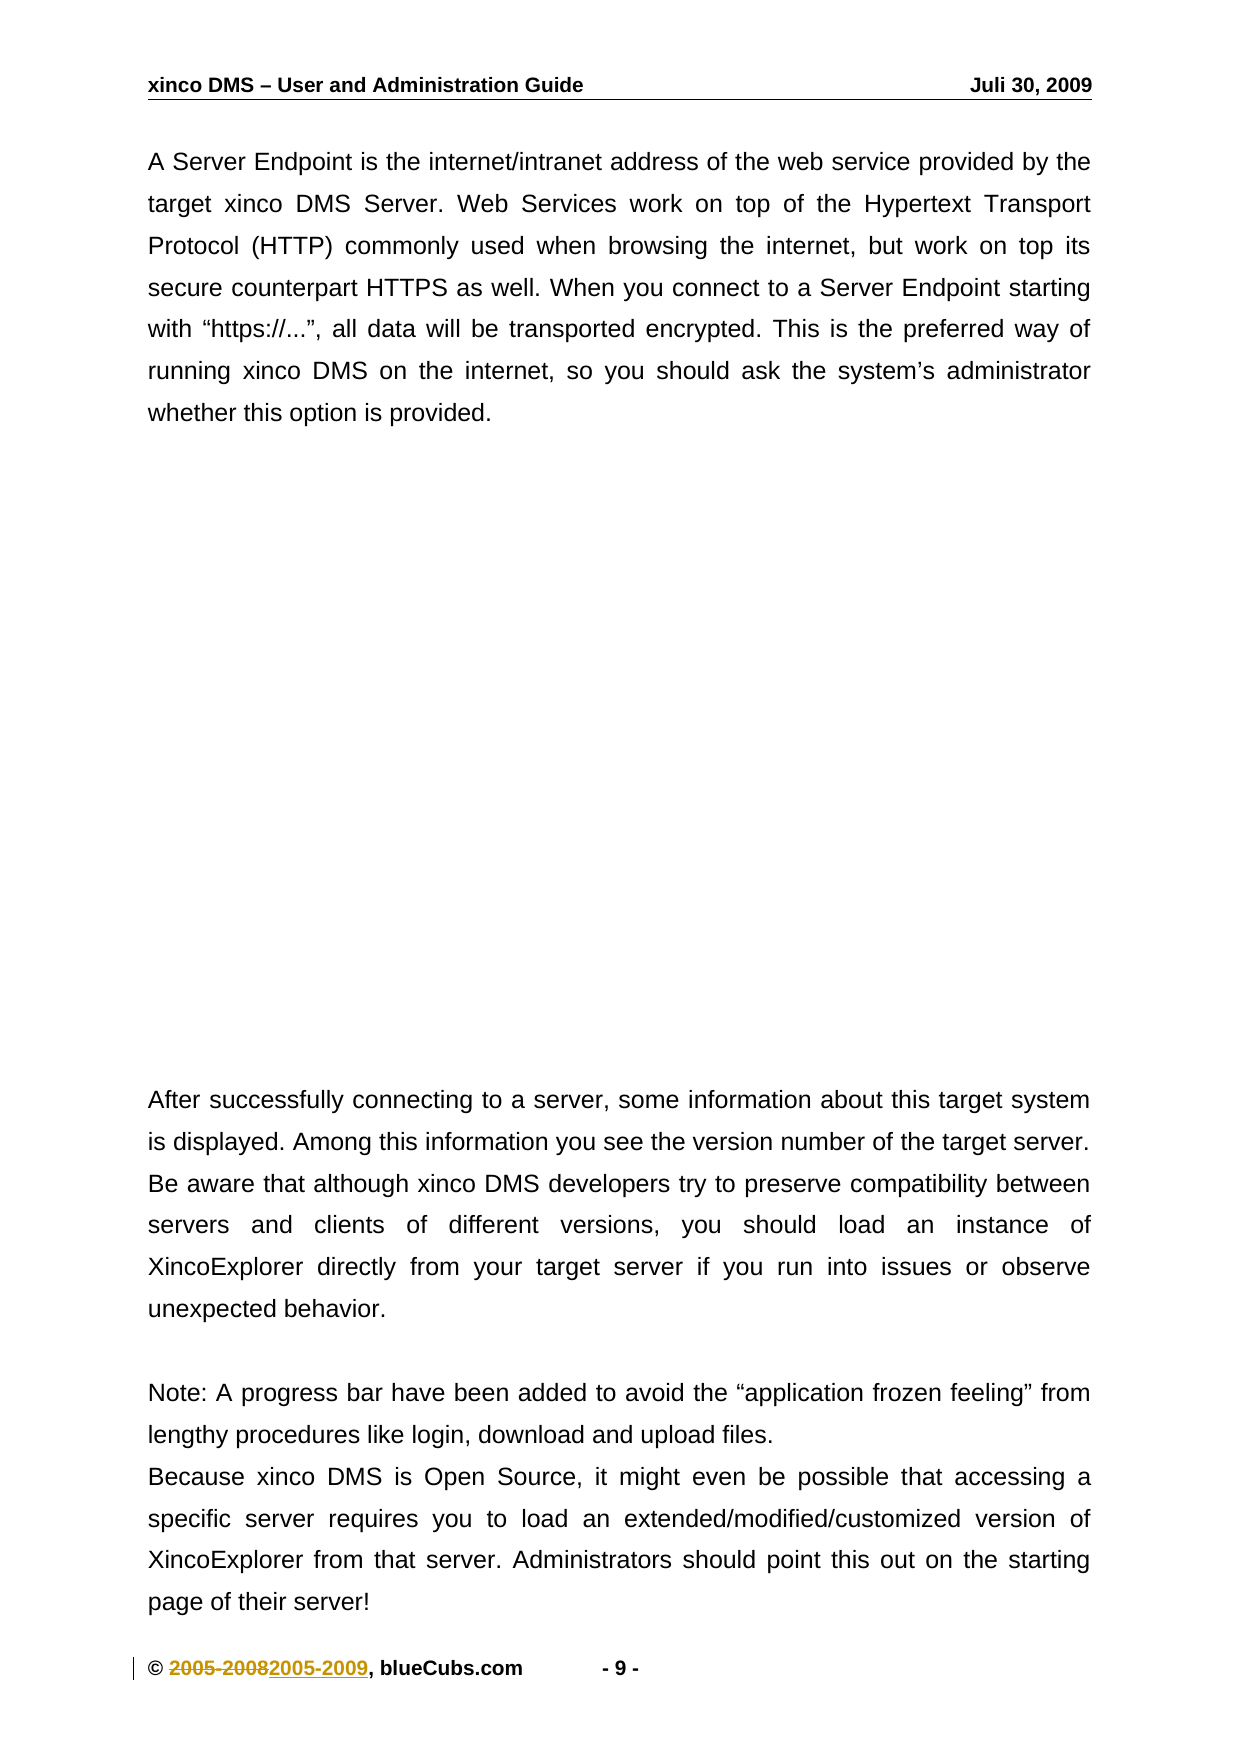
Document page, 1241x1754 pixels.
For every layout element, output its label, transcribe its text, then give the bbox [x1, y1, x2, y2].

text After successfully connecting to a server, some information about this target system is displayed. Among this information you see the version number of the target server. Be aware that although xinco DMS developers try to preserve compatibility between servers and clients of different versions, you should load an instance of XincoExplorer directly from your target server if you run into issues or observe unexpected behavior. [148, 1086, 1092, 1323]
text Note: A progress bar have been added to avoid the “application frozen feeling” from lengthy procedures like login, download and upload files. [148, 1379, 1092, 1449]
text Because xinco DMS is Open Source, it might even be possible that accessing a specific server requires you to load an extended/modified/customized version of XincoExplorer from that server. Administrators should point this out on the starting page of their server! [148, 1463, 1092, 1616]
text A Server Endpoint is the internet/intranet address of the web service provided by the target xinco DMS Server. Web Services work on top of the Hypertext Transport Protocol (HTTP) commonly used when browsing the internet, but work on top its secure counterpart HTTPS as well. When you connect to a Server Endpoint starting with “https://...”, all data will be transported encrypted. This is the preferred way of running xinco DMS on the internet, so you should ask the system’s administrator whether this option is provided. [148, 148, 1092, 427]
